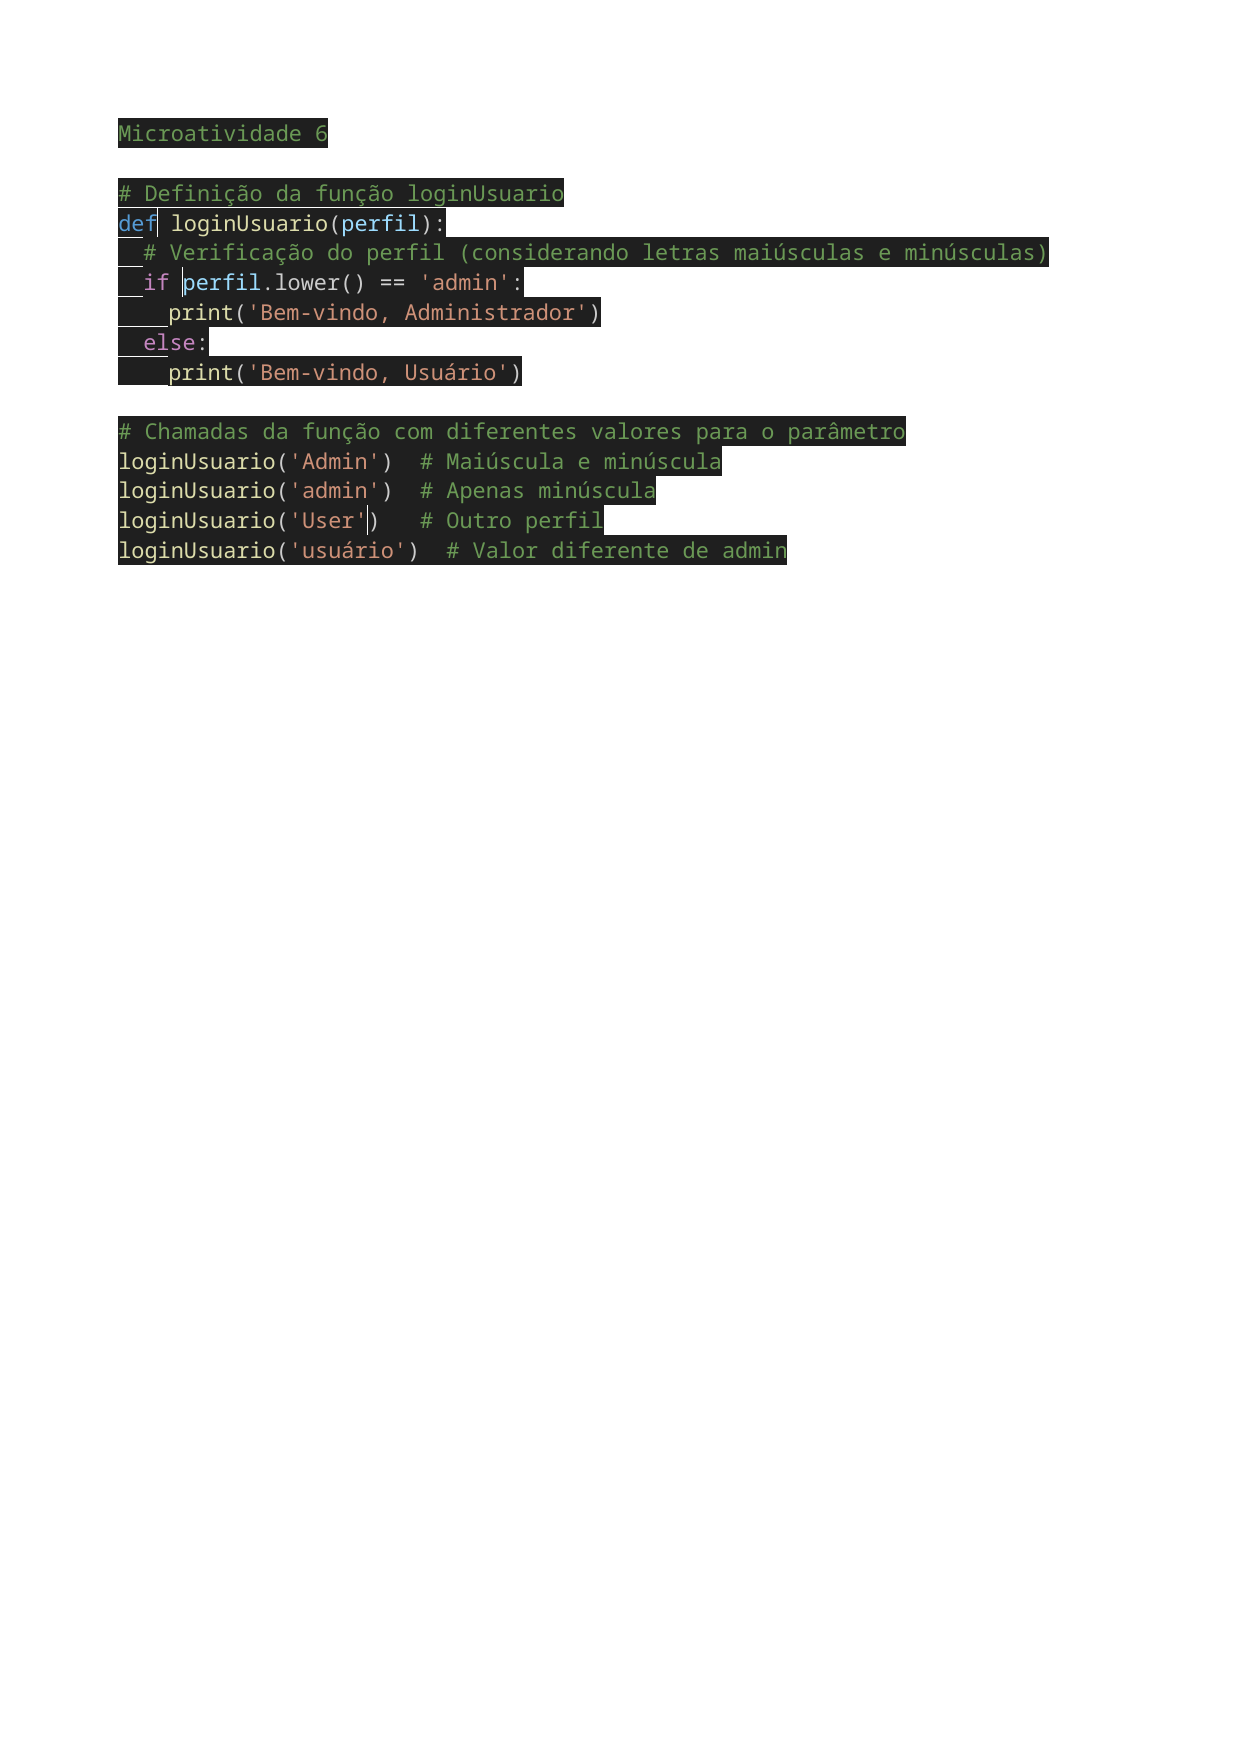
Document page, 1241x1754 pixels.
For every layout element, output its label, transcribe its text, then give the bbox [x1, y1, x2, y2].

text if perfil.lower() == 'admin': [118, 267, 1122, 297]
text else: [118, 327, 1122, 356]
text loginUsuario('Admin') # Maiúscula e minúscula [118, 446, 1122, 476]
text # Verificação do perfil (considerando letras maiúsculas e minúsculas) [118, 237, 1122, 267]
text Microatividade 6 [118, 118, 1122, 148]
text # Chamadas da função com diferentes valores para o parâmetro [118, 416, 1122, 446]
text loginUsuario('admin') # Apenas minúscula [118, 476, 1122, 505]
text loginUsuario('User') # Outro perfil [118, 505, 1122, 535]
text def loginUsuario(perfil): [118, 207, 1122, 237]
text loginUsuario('usuário') # Valor diferente de admin [118, 535, 1122, 565]
text # Definição da função loginUsuario [118, 178, 1122, 207]
text print('Bem-vindo, Administrador') [118, 297, 1122, 327]
text print('Bem-vindo, Usuário') [118, 356, 1122, 386]
